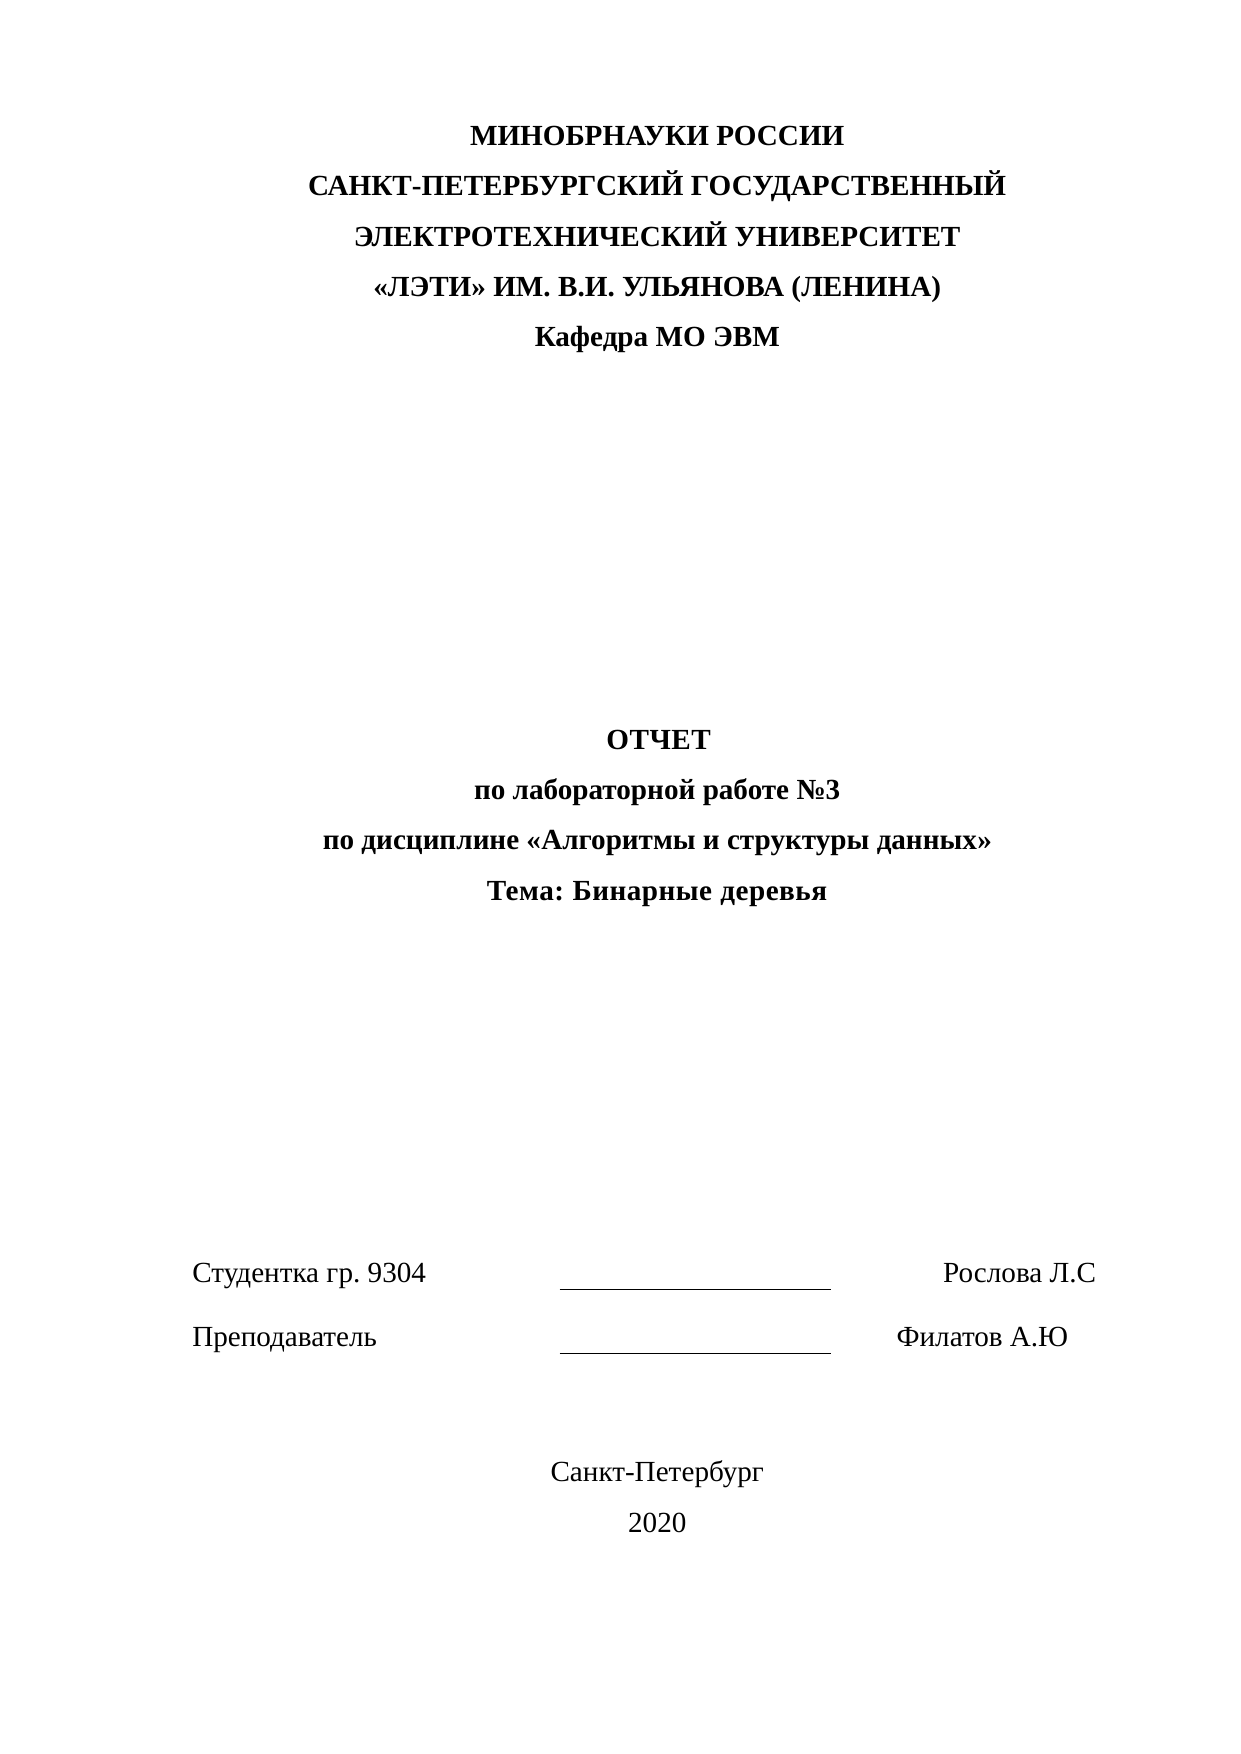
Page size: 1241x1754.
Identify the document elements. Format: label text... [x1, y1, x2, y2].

text Санкт-Петербургский государственный [118, 168, 1122, 202]
text Тема: Бинарные деревья [118, 873, 1122, 906]
text 2020 [118, 1505, 1122, 1538]
text по дисциплине «Алгоритмы и структуры данных» [118, 822, 1122, 856]
table_header Рослова Л.С [831, 1225, 1133, 1289]
text по лабораторной работе №3 [118, 772, 1122, 806]
table_header Студентка гр. 9304 [107, 1225, 559, 1289]
text Кафедра МО ЭВМ [118, 319, 1122, 353]
text МИНОБРНАУКИ РОССИИ [118, 118, 1122, 152]
table_cell Филатов А.Ю [831, 1289, 1133, 1353]
text электротехнический университет [118, 219, 1122, 252]
text отчет [118, 722, 1122, 755]
table_cell Преподаватель [107, 1289, 559, 1353]
table_cell [560, 1290, 831, 1353]
table_header [560, 1225, 831, 1289]
text Санкт-Петербург [118, 1454, 1122, 1488]
text «ЛЭТИ» им. В.И. Ульянова (Ленина) [118, 269, 1122, 303]
